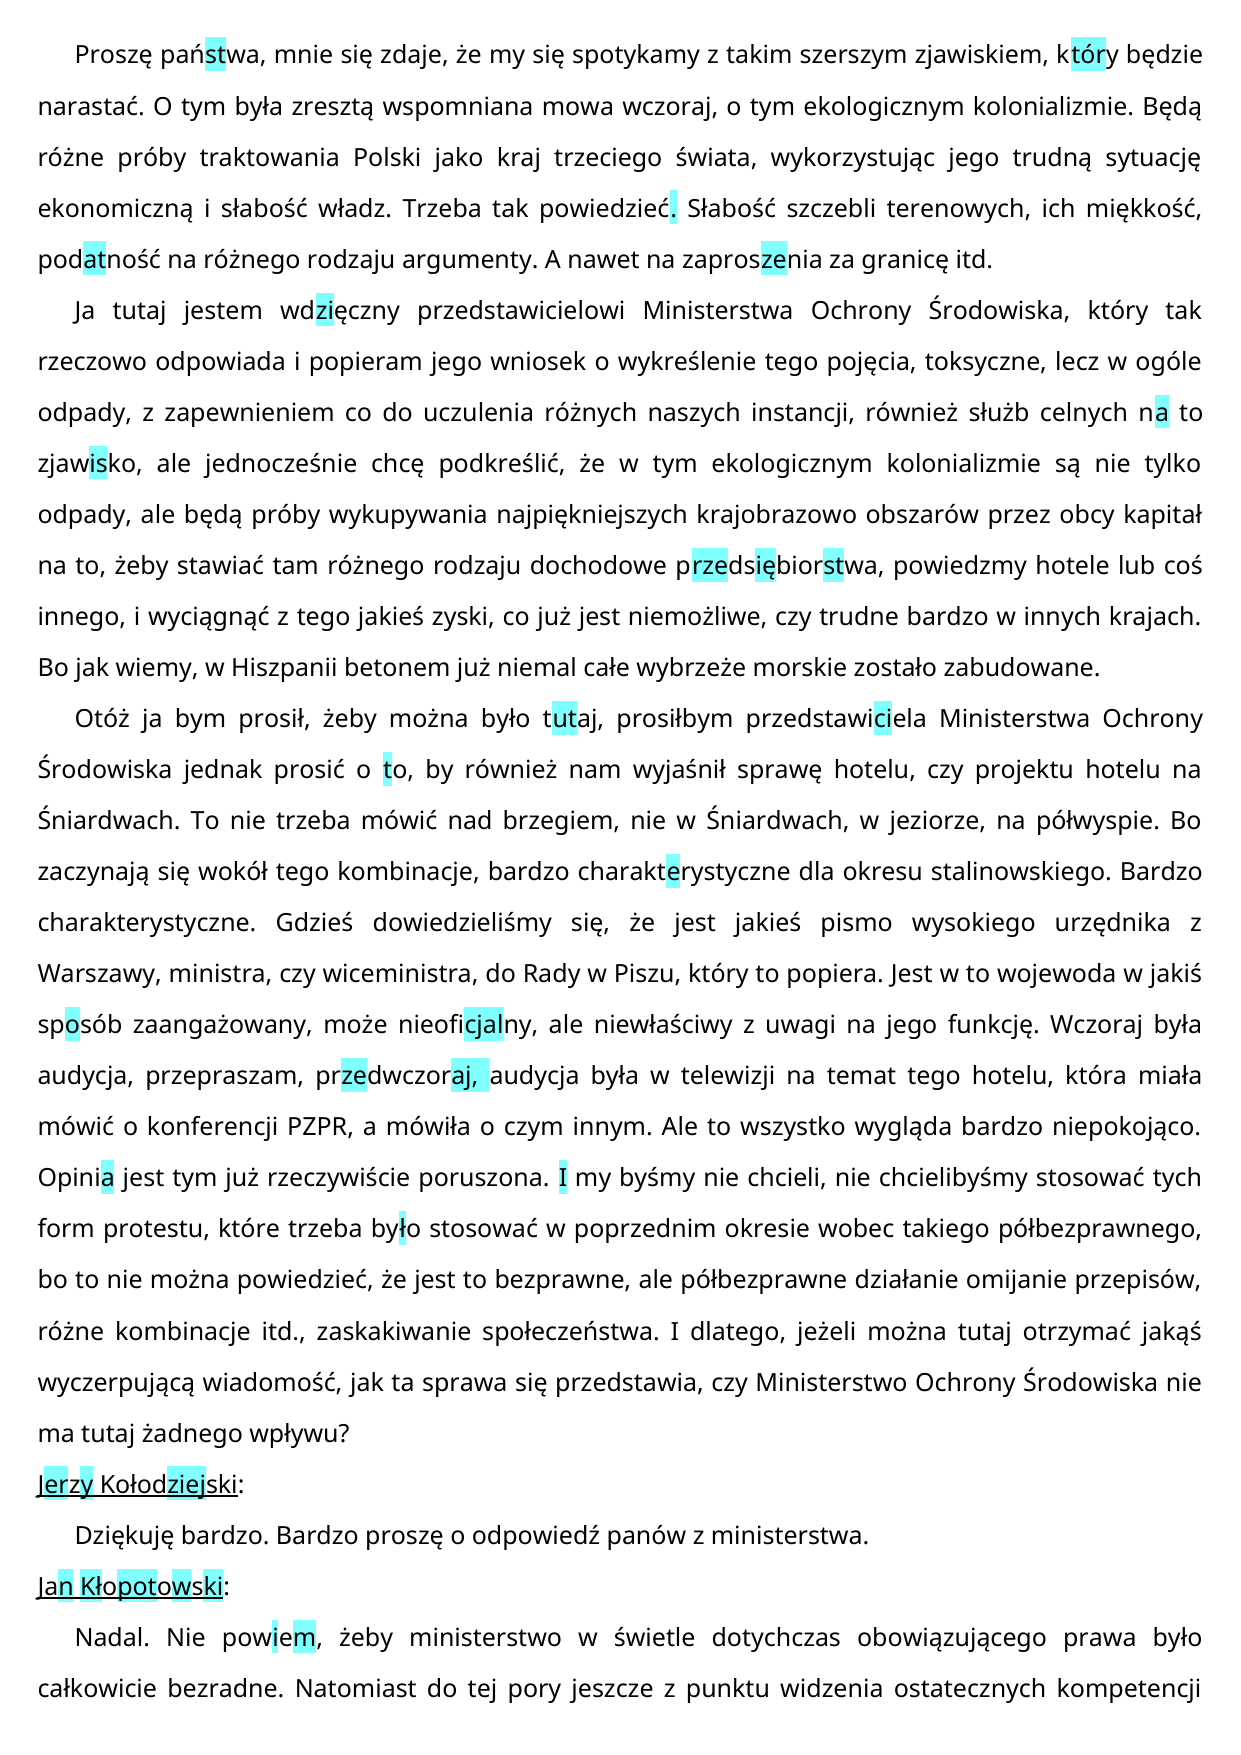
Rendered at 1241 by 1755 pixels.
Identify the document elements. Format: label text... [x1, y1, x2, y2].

text Nadal. Nie powiem, żeby ministerstwo w świetle dotychczas obowiązującego prawa było całkowicie bezradne. Natomiast do tej pory jeszcze z punktu widzenia ostatecznych kompetencji [37, 1619, 1203, 1704]
text Jerzy Kołodziejski: [37, 1466, 1203, 1500]
text Dziękuję bardzo. Bardzo proszę o odpowiedź panów z ministerstwa. [37, 1517, 1203, 1551]
text Ja tutaj jestem wdzięczny przedstawicielowi Ministerstwa Ochrony Środowiska, który tak rzeczowo odpowiada i popieram jego wniosek o wykreślenie tego pojęcia, toksyczne, lecz w ogóle odpady, z zapewnieniem co do uczulenia różnych naszych instancji, również służb celnych na to zjawisko, ale jednocześnie chcę podkreślić, że w tym ekologicznym kolonializmie są nie tylko odpady, ale będą próby wykupywania najpiękniejszych krajobrazowo obszarów przez obcy kapitał na to, żeby stawiać tam różnego rodzaju dochodowe przedsiębiorstwa, powiedzmy hotele lub coś innego, i wyciągnąć z tego jakieś zyski, co już jest niemożliwe, czy trudne bardzo w innych krajach. Bo jak wiemy, w Hiszpanii betonem już niemal całe wybrzeże morskie zostało zabudowane. [37, 292, 1203, 684]
text Jan Kłopotowski: [37, 1568, 1203, 1602]
text Otóż ja bym prosił, żeby można było tutaj, prosiłbym przedstawiciela Ministerstwa Ochrony Środowiska jednak prosić o to, by również nam wyjaśnił sprawę hotelu, czy projektu hotelu na Śniardwach. To nie trzeba mówić nad brzegiem, nie w Śniardwach, w jeziorze, na półwyspie. Bo zaczynają się wokół tego kombinacje, bardzo charakterystyczne dla okresu stalinowskiego. Bardzo charakterystyczne. Gdzieś dowiedzieliśmy się, że jest jakieś pismo wysokiego urzędnika z Warszawy, ministra, czy wiceministra, do Rady w Piszu, który to popiera. Jest w to wojewoda w jakiś sposób zaangażowany, może nieoficjalny, ale niewłaściwy z uwagi na jego funkcję. Wczoraj była audycja, przepraszam, przedwczoraj, audycja była w telewizji na temat tego hotelu, która miała mówić o konferencji PZPR, a mówiła o czym innym. Ale to wszystko wygląda bardzo niepokojąco. Opinia jest tym już rzeczywiście poruszona. I my byśmy nie chcieli, nie chcielibyśmy stosować tych form protestu, które trzeba było stosować w poprzednim okresie wobec takiego półbezprawnego, bo to nie można powiedzieć, że jest to bezprawne, ale półbezprawne działanie omijanie przepisów, różne kombinacje itd., zaskakiwanie społeczeństwa. I dlatego, jeżeli można tutaj otrzymać jakąś wyczerpującą wiadomość, jak ta sprawa się przedstawia, czy Ministerstwo Ochrony Środowiska nie ma tutaj żadnego wpływu? [37, 701, 1203, 1449]
text Proszę państwa, mnie się zdaje, że my się spotykamy z takim szerszym zjawiskiem, który będzie narastać. O tym była zresztą wspomniana mowa wczoraj, o tym ekologicznym kolonializmie. Będą różne próby traktowania Polski jako kraj trzeciego świata, wykorzystując jego trudną sytuację ekonomiczną i słabość władz. Trzeba tak powiedzieć. Słabość szczebli terenowych, ich miękkość, podatność na różnego rodzaju argumenty. A nawet na zaproszenia za granicę itd. [37, 37, 1203, 275]
